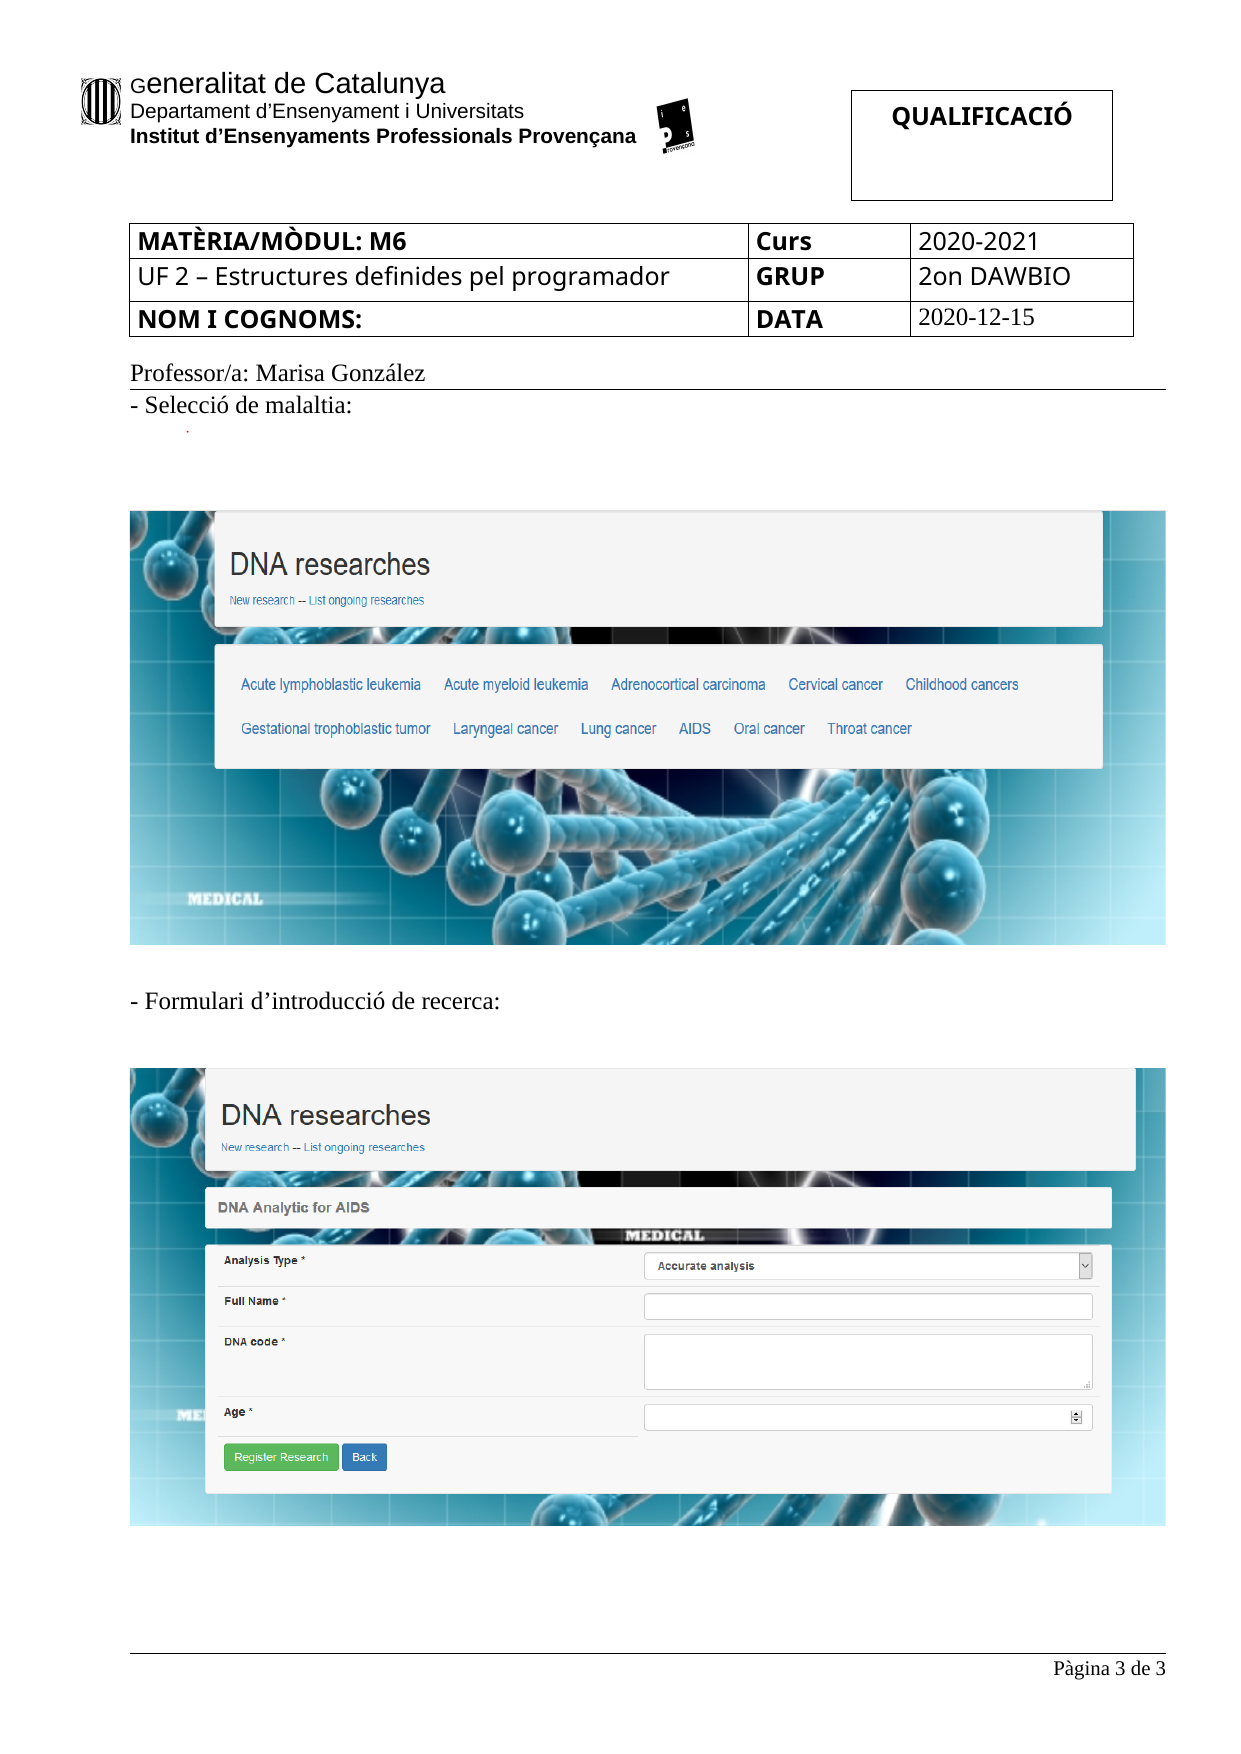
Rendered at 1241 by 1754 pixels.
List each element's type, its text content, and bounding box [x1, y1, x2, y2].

picture [129, 431, 1166, 945]
picture [129, 1068, 1166, 1526]
text - Formulari d’introducció de recerca: [130, 986, 1166, 1014]
text - Selecció de malaltia: [130, 390, 1166, 418]
picture [656, 98, 695, 154]
picture [81, 78, 121, 125]
